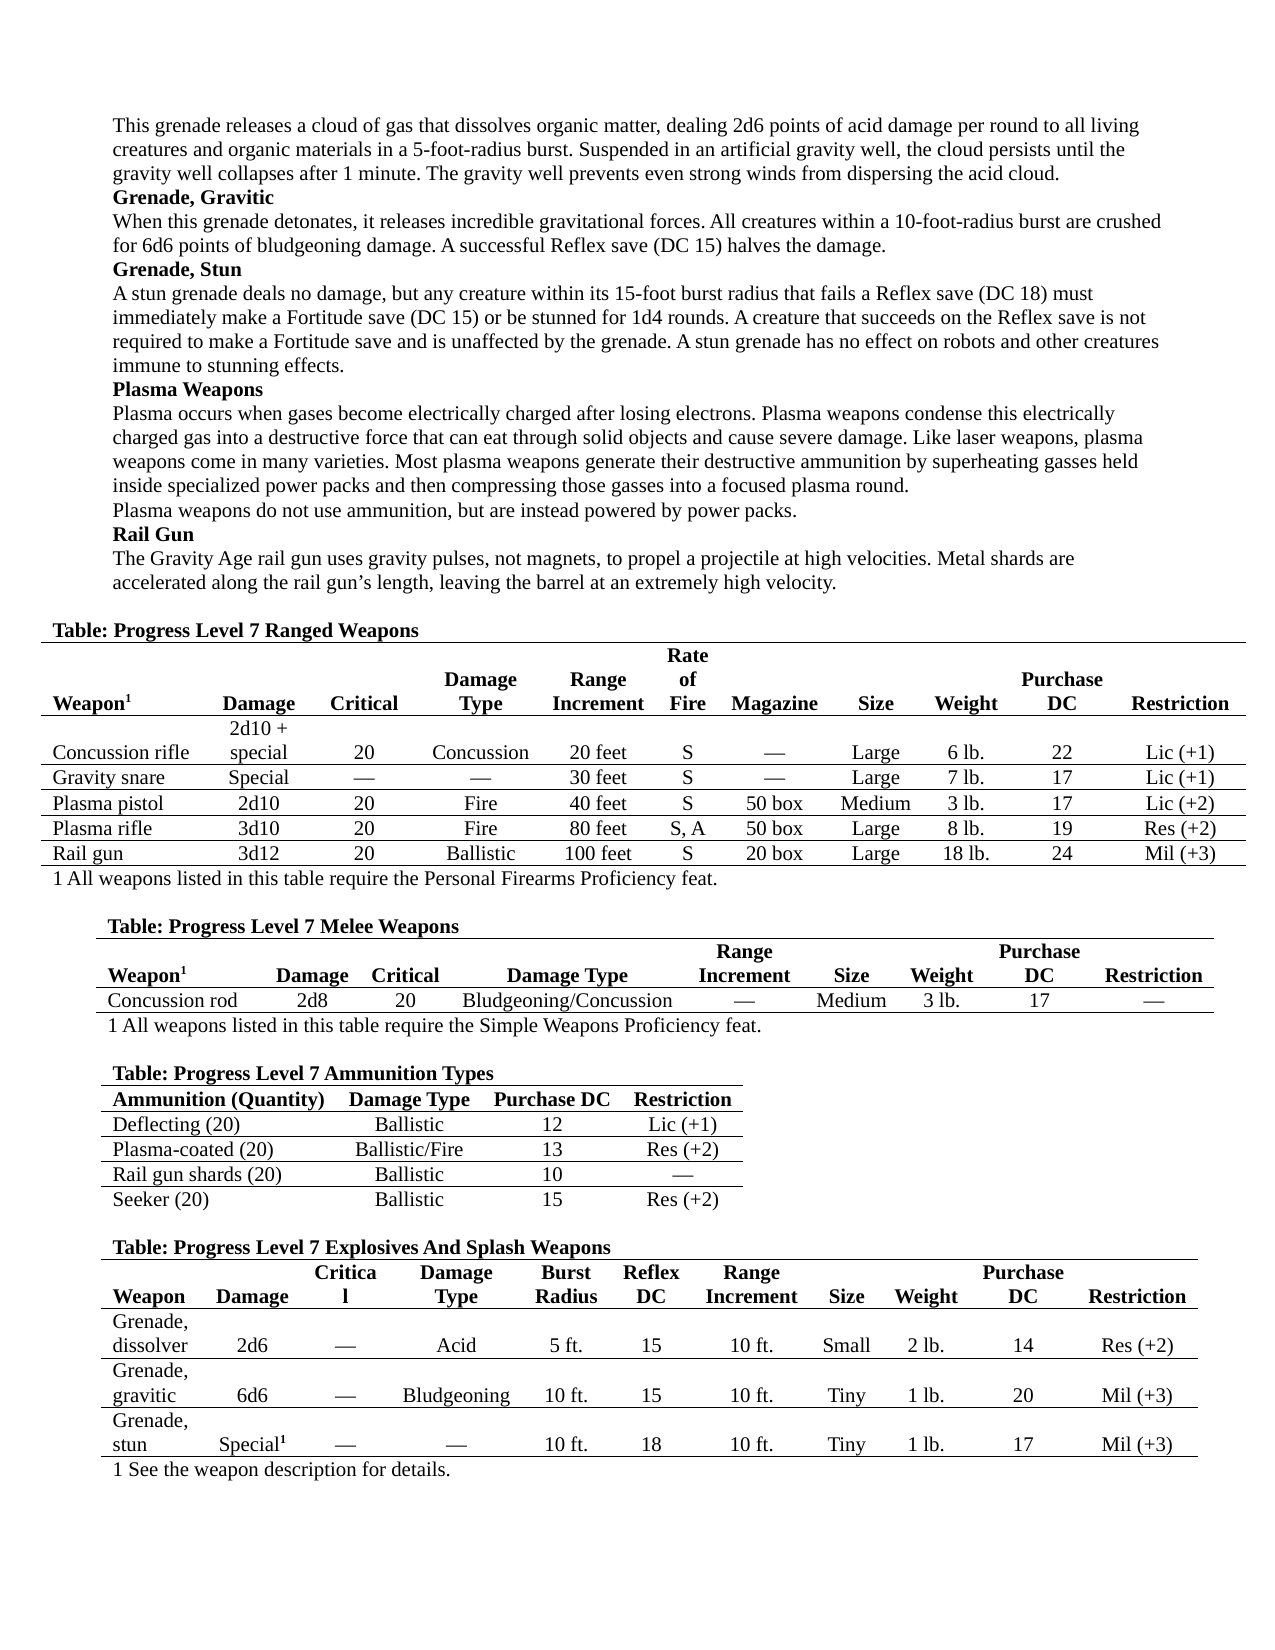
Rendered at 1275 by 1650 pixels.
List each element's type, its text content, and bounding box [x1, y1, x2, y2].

table_cell Plasma pistol [41, 790, 210, 814]
table_cell 24 [1010, 841, 1114, 865]
table_cell Restriction [1114, 643, 1246, 715]
table_cell Critical [308, 643, 421, 715]
table_cell 15 [482, 1187, 622, 1211]
table_cell 6d6 [205, 1359, 300, 1407]
table_cell Bludgeoning [391, 1359, 522, 1407]
table_cell 1 All weapons listed in this table require the Simple Weapons Proficiency feat. [96, 1013, 1214, 1037]
table_cell Purchase DC [970, 1260, 1077, 1308]
table_cell Range Increment [541, 643, 656, 715]
table_cell Deflecting (20) [101, 1112, 336, 1136]
table_cell 10 ft. [692, 1309, 811, 1357]
table_cell 3 lb. [898, 988, 985, 1012]
table_cell Magazine [720, 643, 829, 715]
table_cell 2d8 [265, 988, 360, 1012]
table_cell 8 lb. [922, 816, 1010, 839]
table_cell Damage Type [391, 1260, 522, 1308]
table_cell Rate of Fire [656, 643, 720, 715]
table_cell 10 ft. [522, 1359, 610, 1407]
table_cell 3 lb. [922, 790, 1010, 814]
table_cell Range Increment [684, 939, 805, 987]
table_cell Special [210, 765, 307, 789]
table_cell — [720, 765, 829, 789]
table_cell Critical [300, 1260, 391, 1308]
table_cell 100 feet [541, 841, 656, 865]
table_cell 19 [1010, 816, 1114, 839]
table_cell — [684, 988, 805, 1012]
table_cell 12 [482, 1112, 622, 1136]
table_cell S, A [656, 816, 720, 839]
table_cell 6 lb. [922, 716, 1010, 764]
table_cell Medium [805, 988, 898, 1012]
table_cell Ballistic [336, 1162, 482, 1186]
table_cell 20 [360, 988, 451, 1012]
table_cell 18 [610, 1408, 692, 1456]
table_cell 15 [610, 1359, 692, 1407]
table_header Table: Progress Level 7 Ammunition Types [101, 1061, 743, 1085]
table_cell Large [829, 841, 922, 865]
table_cell Size [829, 643, 922, 715]
table_cell 13 [482, 1137, 622, 1161]
table_cell 50 box [720, 816, 829, 839]
table_cell Lic (+1) [622, 1112, 743, 1136]
table_cell Weight [882, 1260, 969, 1308]
table_cell 20 [308, 716, 421, 764]
table_cell Seeker (20) [101, 1187, 336, 1211]
table_cell Rail gun shards (20) [101, 1162, 336, 1186]
table_cell Weapon1 [96, 939, 264, 987]
table_cell — [622, 1162, 743, 1186]
table_cell Weight [922, 643, 1010, 715]
table_cell S [656, 765, 720, 789]
table_header Table: Progress Level 7 Ranged Weapons [41, 618, 1246, 642]
table_cell 10 [482, 1162, 622, 1186]
table_cell 1 lb. [882, 1408, 969, 1456]
table_cell Fire [421, 790, 541, 814]
table_cell Res (+2) [1114, 816, 1246, 839]
table_cell 10 ft. [692, 1359, 811, 1407]
table_cell Plasma-coated (20) [101, 1137, 336, 1161]
table_cell Lic (+2) [1114, 790, 1246, 814]
table_cell 17 [1010, 765, 1114, 789]
table_cell — [1093, 988, 1214, 1012]
table_cell Acid [391, 1309, 522, 1357]
table_cell 2d6 [205, 1309, 300, 1357]
table_cell Weapon1 [41, 643, 210, 715]
table_cell 10 ft. [692, 1408, 811, 1456]
table_cell — [300, 1359, 391, 1407]
table_cell Ballistic [336, 1112, 482, 1136]
table_cell Damage [210, 643, 307, 715]
table_header Table: Progress Level 7 Melee Weapons [96, 914, 1214, 938]
table_cell Large [829, 716, 922, 764]
table_cell Res (+2) [622, 1187, 743, 1211]
table_cell Critical [360, 939, 451, 987]
table_cell — [300, 1309, 391, 1357]
table_cell Purchase DC [1010, 643, 1114, 715]
table_cell 20 [970, 1359, 1077, 1407]
table_cell Bludgeoning/Concussion [451, 988, 684, 1012]
table_cell Concussion [421, 716, 541, 764]
text Plasma weapons do not use ammunition, but are instead powered by power packs. [112, 497, 1162, 522]
table_cell 20 box [720, 841, 829, 865]
table_cell 80 feet [541, 816, 656, 839]
table_cell — [720, 716, 829, 764]
table_cell Mil (+3) [1077, 1359, 1198, 1407]
table_cell 1 All weapons listed in this table require the Personal Firearms Proficiency feat. [41, 866, 1246, 890]
table_cell — [300, 1408, 391, 1456]
table_cell Restriction [622, 1086, 743, 1111]
table_cell Reflex DC [610, 1260, 692, 1308]
table_cell 15 [610, 1309, 692, 1357]
table_cell Fire [421, 816, 541, 839]
text Grenade, Stun [112, 257, 1162, 281]
table_cell 30 feet [541, 765, 656, 789]
table_cell Size [811, 1260, 882, 1308]
table_cell Tiny [811, 1408, 882, 1456]
table_cell 1 lb. [882, 1359, 969, 1407]
table_header Table: Progress Level 7 Explosives And Splash Weapons [101, 1235, 1198, 1259]
table_cell Special1 [205, 1408, 300, 1456]
table_cell Restriction [1093, 939, 1214, 987]
text The Gravity Age rail gun uses gravity pulses, not magnets, to propel a projectile at high velocities. Metal shards are accelerated along the rail gun’s length, leaving the barrel at an extremely high velocity. [112, 546, 1162, 594]
table_cell Damage Type [336, 1086, 482, 1111]
table_cell Rail gun [41, 841, 210, 865]
table_cell Large [829, 765, 922, 789]
text Grenade, Gravitic [112, 185, 1162, 209]
table_cell 20 feet [541, 716, 656, 764]
table_cell Ballistic [421, 841, 541, 865]
table_cell 7 lb. [922, 765, 1010, 789]
table_cell Weight [898, 939, 985, 987]
text When this grenade detonates, it releases incredible gravitational forces. All creatures within a 10-foot-radius burst are crushed for 6d6 points of bludgeoning damage. A successful Reflex save (DC 15) halves the damage. [112, 209, 1162, 257]
text Rail Gun [112, 522, 1162, 546]
table_cell 17 [970, 1408, 1077, 1456]
table_cell Ballistic/Fire [336, 1137, 482, 1161]
text Plasma Weapons [112, 377, 1162, 401]
table_cell Grenade, gravitic [101, 1359, 204, 1407]
table_cell Range Increment [692, 1260, 811, 1308]
table_cell 40 feet [541, 790, 656, 814]
table_cell Plasma rifle [41, 816, 210, 839]
table_cell 22 [1010, 716, 1114, 764]
table_cell 14 [970, 1309, 1077, 1357]
table_cell — [421, 765, 541, 789]
table_cell 50 box [720, 790, 829, 814]
table_cell S [656, 790, 720, 814]
table_cell Damage Type [421, 643, 541, 715]
table_cell Damage [205, 1260, 300, 1308]
table_cell 2d10 [210, 790, 307, 814]
table_cell Ammunition (Quantity) [101, 1086, 336, 1111]
table_cell 10 ft. [522, 1408, 610, 1456]
table_cell Ballistic [336, 1187, 482, 1211]
table_cell Mil (+3) [1114, 841, 1246, 865]
table_cell Restriction [1077, 1260, 1198, 1308]
table_cell 3d10 [210, 816, 307, 839]
table_cell 20 [308, 790, 421, 814]
table_cell Medium [829, 790, 922, 814]
table_cell Res (+2) [622, 1137, 743, 1161]
table_cell 18 lb. [922, 841, 1010, 865]
table_cell Grenade, stun [101, 1408, 204, 1456]
table_cell Lic (+1) [1114, 765, 1246, 789]
table_cell 20 [308, 841, 421, 865]
text This grenade releases a cloud of gas that dissolves organic matter, dealing 2d6 points of acid damage per round to all living creatures and organic materials in a 5-foot-radius burst. Suspended in an artificial gravity well, the cloud persists until the gravity well collapses after 1 minute. The gravity well prevents even strong winds from dispersing the acid cloud. [112, 112, 1162, 185]
table_cell — [308, 765, 421, 789]
table_cell Lic (+1) [1114, 716, 1246, 764]
table_cell Grenade, dissolver [101, 1309, 204, 1357]
table_cell Concussion rifle [41, 716, 210, 764]
table_cell 17 [985, 988, 1093, 1012]
table_cell Large [829, 816, 922, 839]
table_cell Damage Type [451, 939, 684, 987]
table_cell — [391, 1408, 522, 1456]
table_cell Burst Radius [522, 1260, 610, 1308]
text Plasma occurs when gases become electrically charged after losing electrons. Plasma weapons condense this electrically charged gas into a destructive force that can eat through solid objects and cause severe damage. Like laser weapons, plasma weapons come in many varieties. Most plasma weapons generate their destructive ammunition by superheating gasses held inside specialized power packs and then compressing those gasses into a focused plasma round. [112, 401, 1162, 497]
table_cell Size [805, 939, 898, 987]
table_cell Concussion rod [96, 988, 264, 1012]
table_cell 17 [1010, 790, 1114, 814]
table_cell 2 lb. [882, 1309, 969, 1357]
table_cell Res (+2) [1077, 1309, 1198, 1357]
text A stun grenade deals no damage, but any creature within its 15-foot burst radius that fails a Reflex save (DC 18) must immediately make a Fortitude save (DC 15) or be stunned for 1d4 rounds. A creature that succeeds on the Reflex save is not required to make a Fortitude save and is unaffected by the grenade. A stun grenade has no effect on robots and other creatures immune to stunning effects. [112, 281, 1162, 377]
table_cell Purchase DC [985, 939, 1093, 987]
table_cell Small [811, 1309, 882, 1357]
table_cell Tiny [811, 1359, 882, 1407]
table_cell Mil (+3) [1077, 1408, 1198, 1456]
table_cell 20 [308, 816, 421, 839]
table_cell S [656, 841, 720, 865]
table_cell 3d12 [210, 841, 307, 865]
table_cell 2d10 + special [210, 716, 307, 764]
table_cell Purchase DC [482, 1086, 622, 1111]
table_cell Weapon [101, 1260, 204, 1308]
table_cell 5 ft. [522, 1309, 610, 1357]
table_cell S [656, 716, 720, 764]
table_cell 1 See the weapon description for details. [101, 1457, 1198, 1481]
table_cell Gravity snare [41, 765, 210, 789]
table_cell Damage [265, 939, 360, 987]
